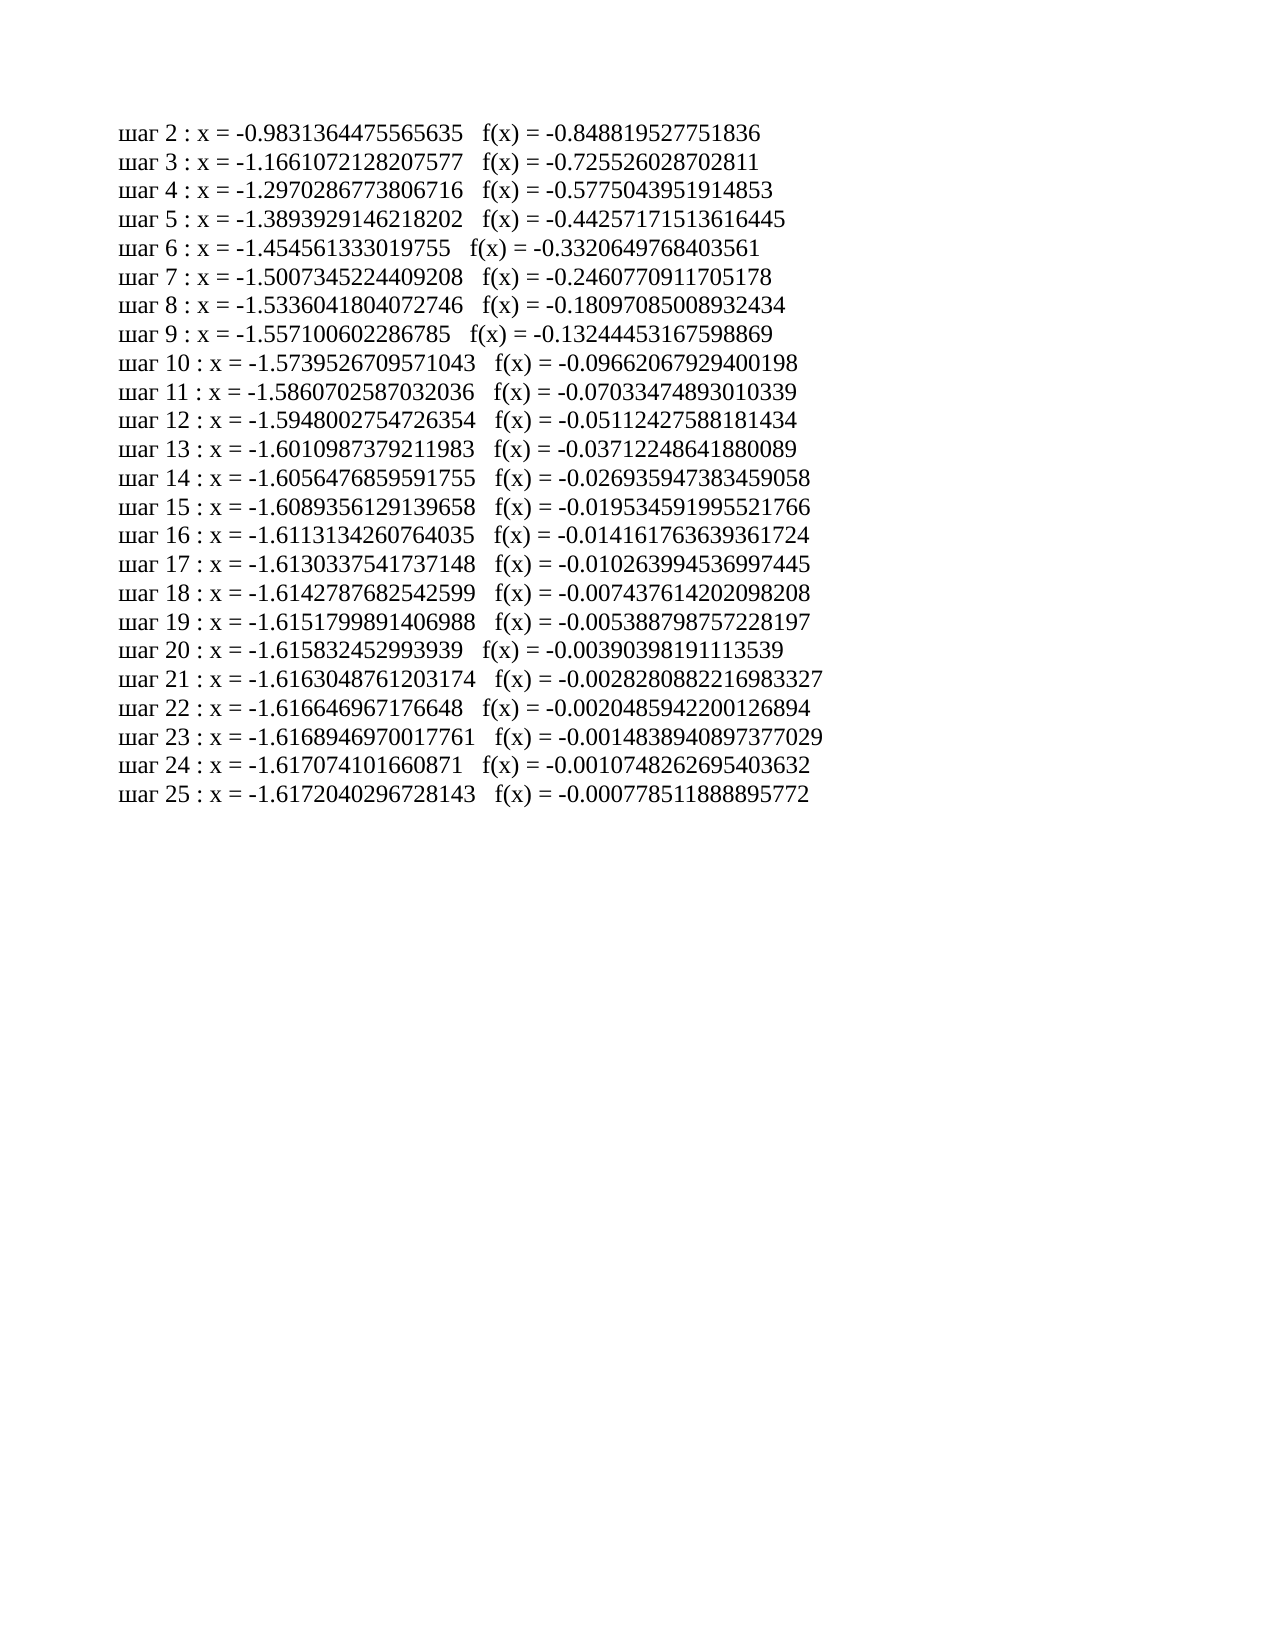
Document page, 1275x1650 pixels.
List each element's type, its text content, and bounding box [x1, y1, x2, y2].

text шаг 6 : x = -1.454561333019755 f(x) = -0.3320649768403561 [118, 233, 1157, 262]
text шаг 4 : x = -1.2970286773806716 f(x) = -0.5775043951914853 [118, 176, 1157, 204]
text шаг 5 : x = -1.3893929146218202 f(x) = -0.44257171513616445 [118, 204, 1157, 233]
text шаг 11 : x = -1.5860702587032036 f(x) = -0.07033474893010339 [118, 377, 1157, 406]
text шаг 24 : x = -1.617074101660871 f(x) = -0.0010748262695403632 [118, 751, 1157, 779]
text шаг 19 : x = -1.6151799891406988 f(x) = -0.005388798757228197 [118, 607, 1157, 636]
text шаг 21 : x = -1.6163048761203174 f(x) = -0.0028280882216983327 [118, 664, 1157, 693]
text шаг 16 : x = -1.6113134260764035 f(x) = -0.014161763639361724 [118, 521, 1157, 549]
text шаг 8 : x = -1.5336041804072746 f(x) = -0.18097085008932434 [118, 291, 1157, 319]
text шаг 3 : x = -1.1661072128207577 f(x) = -0.725526028702811 [118, 147, 1157, 176]
text шаг 7 : x = -1.5007345224409208 f(x) = -0.2460770911705178 [118, 262, 1157, 291]
text шаг 10 : x = -1.5739526709571043 f(x) = -0.09662067929400198 [118, 348, 1157, 377]
text шаг 12 : x = -1.5948002754726354 f(x) = -0.05112427588181434 [118, 406, 1157, 434]
text шаг 9 : x = -1.557100602286785 f(x) = -0.13244453167598869 [118, 319, 1157, 348]
text шаг 14 : x = -1.6056476859591755 f(x) = -0.026935947383459058 [118, 463, 1157, 492]
text шаг 17 : x = -1.6130337541737148 f(x) = -0.010263994536997445 [118, 549, 1157, 578]
text шаг 15 : x = -1.6089356129139658 f(x) = -0.019534591995521766 [118, 492, 1157, 521]
text шаг 20 : x = -1.615832452993939 f(x) = -0.00390398191113539 [118, 636, 1157, 664]
text шаг 23 : x = -1.6168946970017761 f(x) = -0.0014838940897377029 [118, 722, 1157, 751]
text шаг 13 : x = -1.6010987379211983 f(x) = -0.03712248641880089 [118, 434, 1157, 463]
text шаг 18 : x = -1.6142787682542599 f(x) = -0.007437614202098208 [118, 578, 1157, 607]
text шаг 25 : x = -1.6172040296728143 f(x) = -0.000778511888895772 [118, 779, 1157, 808]
text шаг 22 : x = -1.616646967176648 f(x) = -0.0020485942200126894 [118, 693, 1157, 722]
text шаг 2 : x = -0.9831364475565635 f(x) = -0.848819527751836 [118, 118, 1157, 147]
